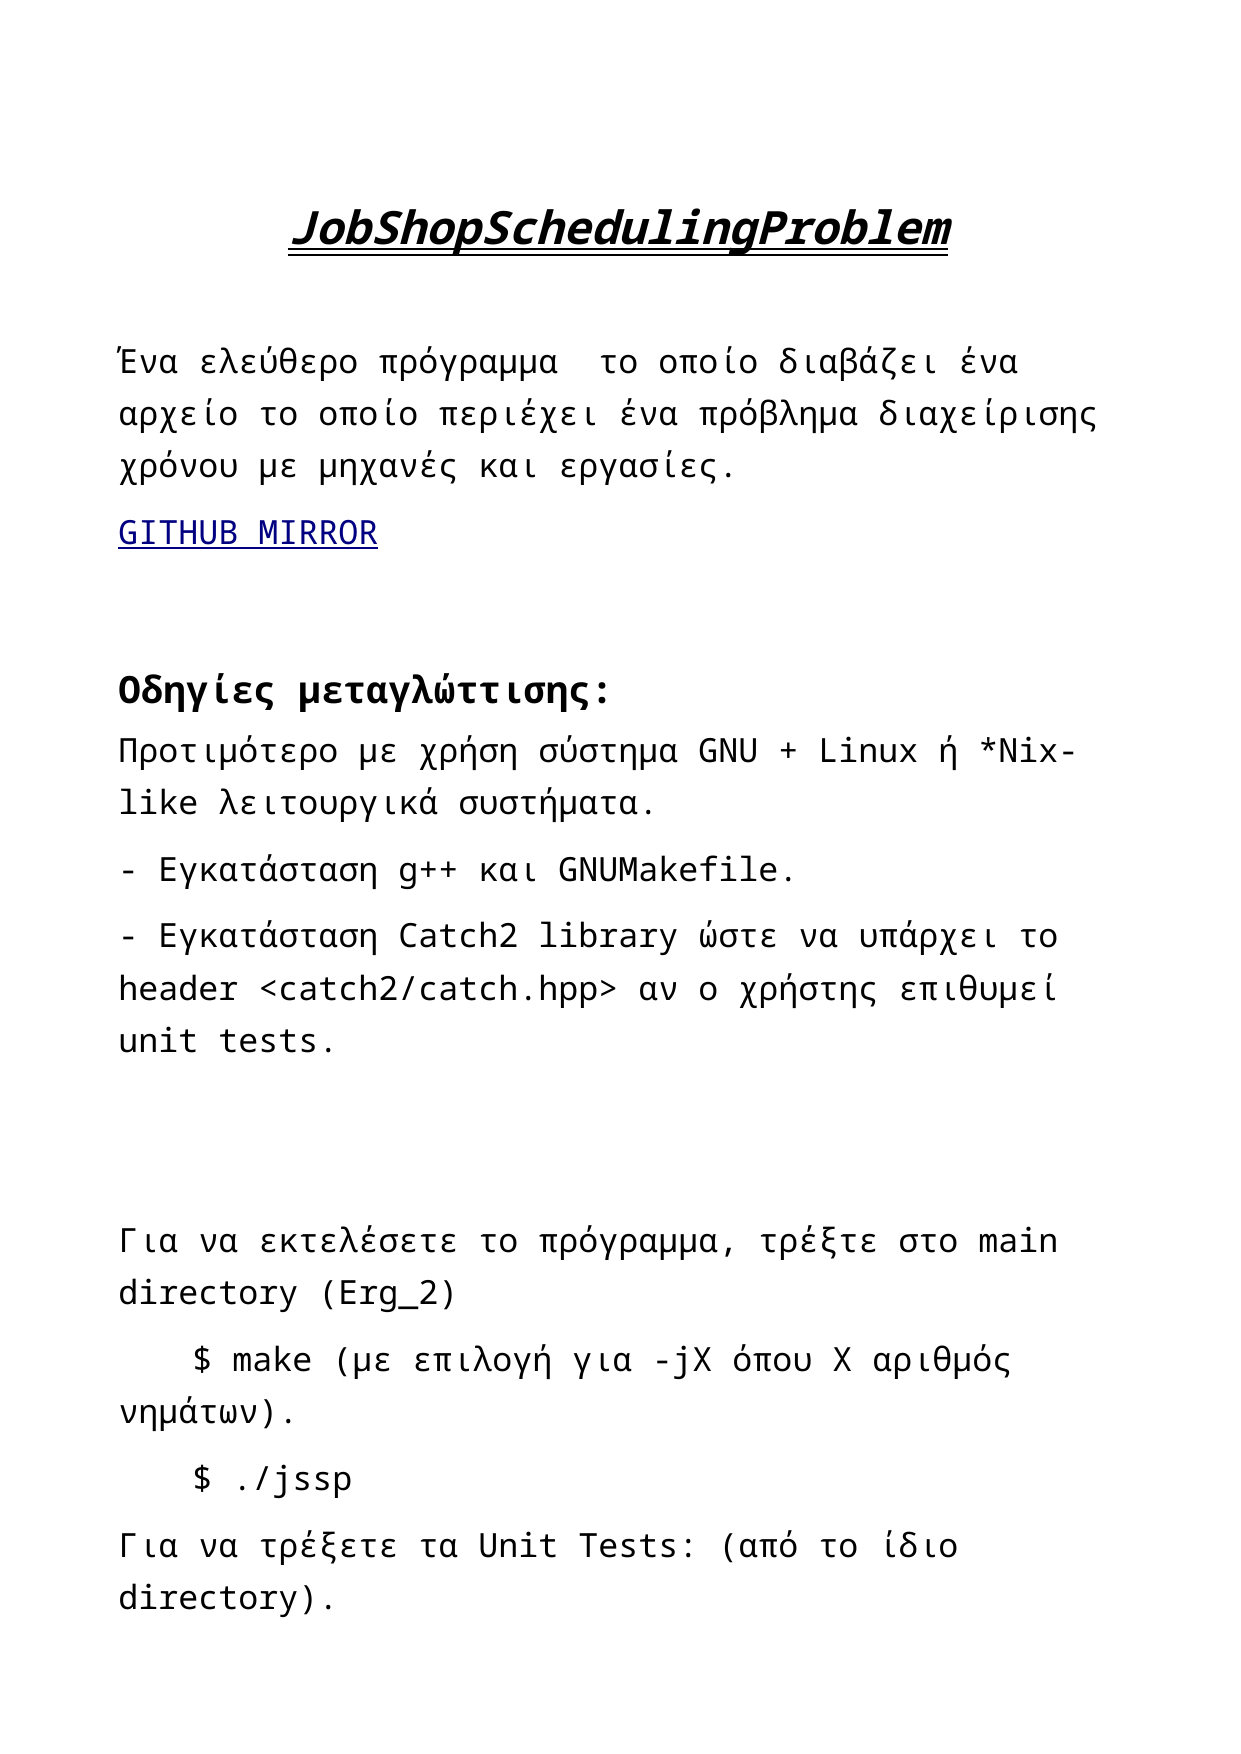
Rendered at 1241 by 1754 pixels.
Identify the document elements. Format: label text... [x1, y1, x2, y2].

text Για να εκτελέσετε το πρόγραμμα, τρέξτε στο main directory (Erg_2) [118, 1217, 1122, 1314]
text Ένα ελεύθερο πρόγραμμα το οποίο διαβάζει ένα αρχείο το οποίο περιέχει ένα πρόβλημα διαχείρισης χρόνου με μηχανές και εργασίες. [118, 337, 1122, 487]
text Προτιμότερο με χρήση σύστημα GNU + Linux ή *Nix-like λειτουργικά συστήματα. [118, 727, 1122, 824]
text Για να τρέξετε τα Unit Tests: (από το ίδιο directory). [118, 1522, 1122, 1619]
text $ ./jssp [118, 1455, 1122, 1500]
subtitle Οδηγίες μεταγλώττισης: [118, 663, 1122, 714]
text $ make (με επιλογή για -jX όπου Χ αριθμός νημάτων). [118, 1336, 1122, 1433]
text GITHUB MIRROR [118, 509, 1122, 554]
text - Εγκατάσταση Catch2 library ώστε να υπάρχει το header <catch2/catch.hpp> αν ο χρήστης επιθυμεί unit tests. [118, 912, 1122, 1062]
subtitle JobShopSchedulingProblem [118, 196, 1122, 258]
text - Εγκατάσταση g++ και GNUMakefile. [118, 846, 1122, 891]
